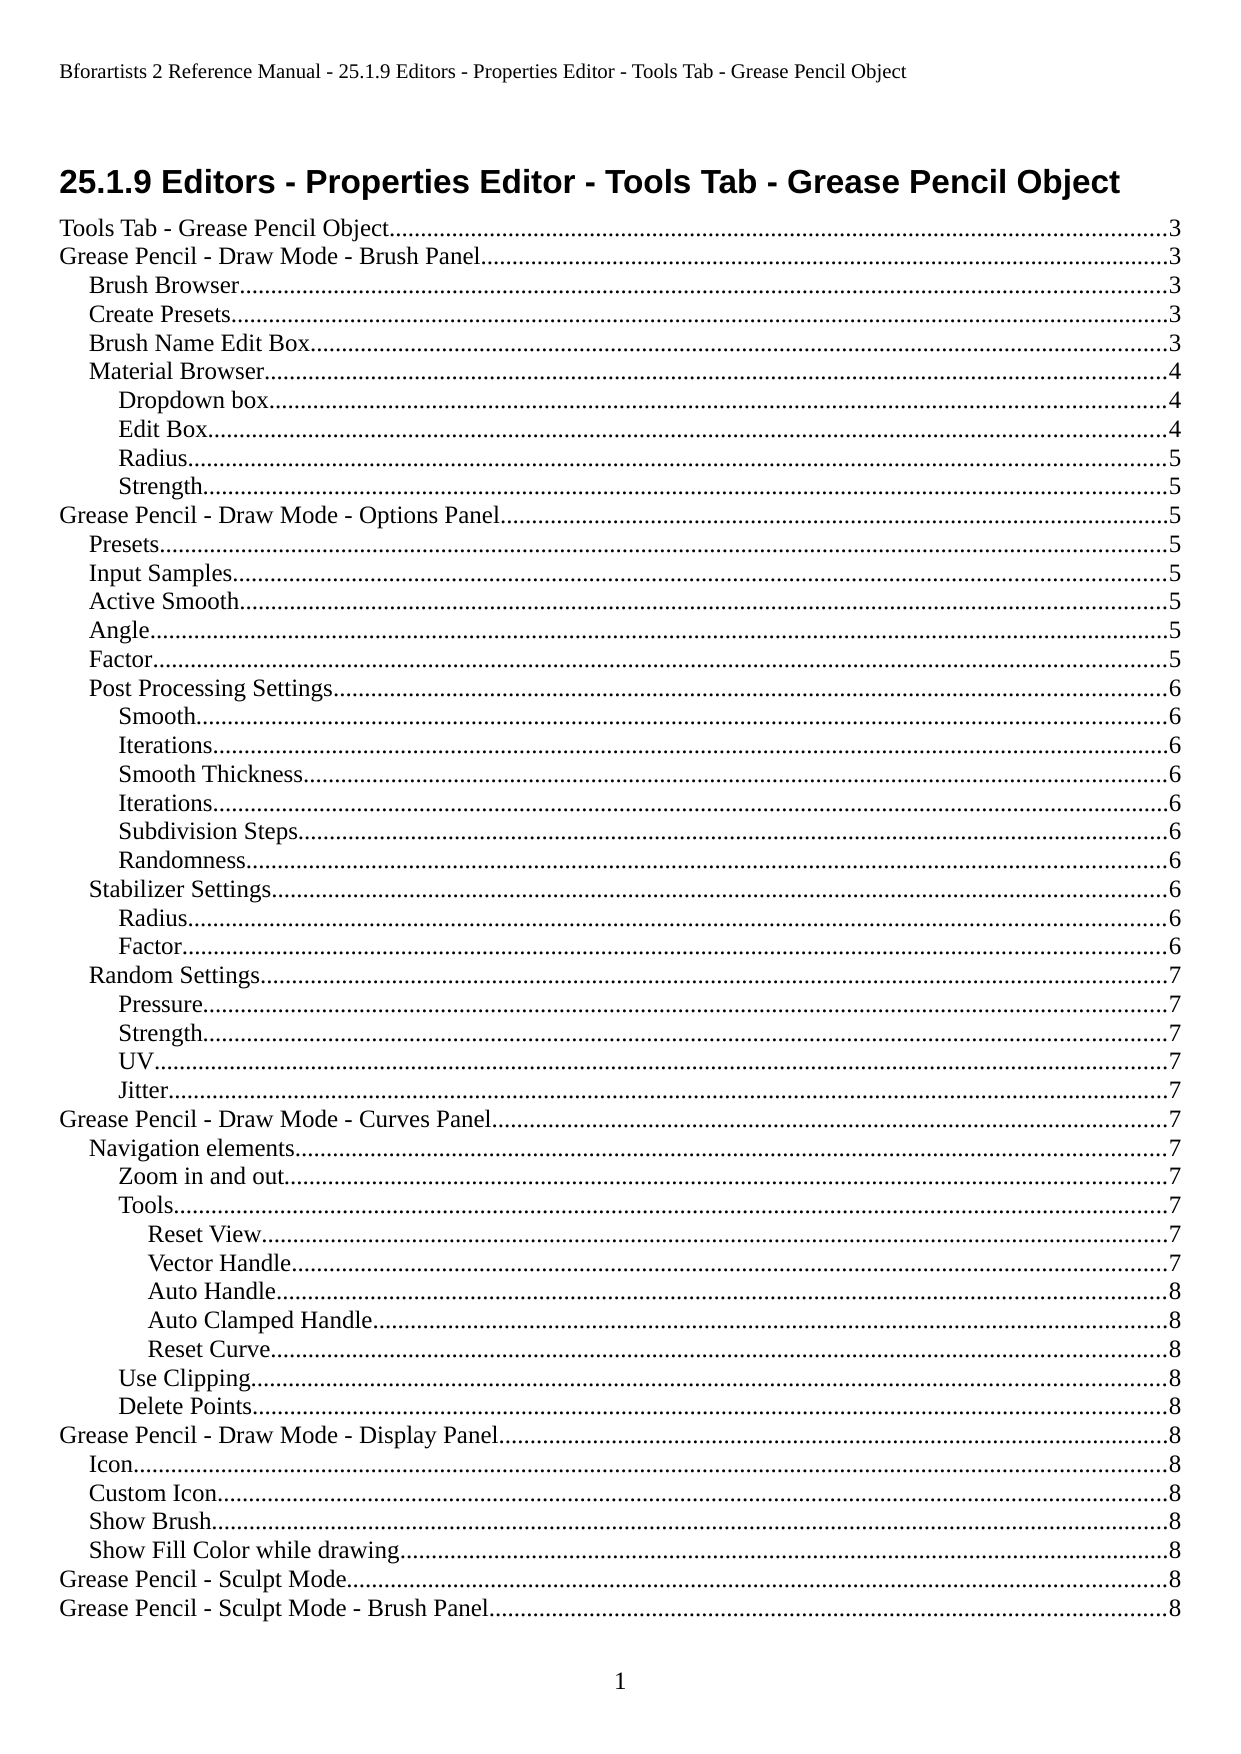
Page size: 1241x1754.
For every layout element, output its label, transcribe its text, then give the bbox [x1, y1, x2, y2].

text Grease Pencil - Draw Mode - Curves Panel 7 [59, 1104, 1181, 1133]
text Factor 5 [88, 644, 1181, 673]
text Presets 5 [88, 529, 1181, 558]
text Use Clipping 8 [118, 1363, 1181, 1391]
text Randomness 6 [118, 845, 1181, 874]
text Iterations 6 [118, 730, 1181, 759]
text Stabilizer Settings 6 [88, 874, 1181, 903]
text Edit Box 4 [118, 414, 1181, 443]
text Jitter 7 [118, 1075, 1181, 1104]
text Icon 8 [88, 1449, 1181, 1478]
text Grease Pencil - Draw Mode - Display Panel 8 [59, 1420, 1181, 1449]
text Auto Handle 8 [147, 1276, 1181, 1305]
text Delete Points 8 [118, 1391, 1181, 1420]
text Smooth 6 [118, 701, 1181, 730]
text Factor 6 [118, 931, 1181, 960]
text Pressure 7 [118, 989, 1181, 1018]
text Random Settings 7 [88, 960, 1181, 989]
text Iterations 6 [118, 788, 1181, 816]
text Show Fill Color while drawing 8 [88, 1535, 1181, 1564]
text Custom Icon 8 [88, 1478, 1181, 1506]
text Smooth Thickness 6 [118, 759, 1181, 788]
text Tools Tab - Grease Pencil Object 3 [59, 213, 1181, 241]
subtitle 25.1.9 Editors - Properties Editor - Tools Tab - Grease Pencil Object [59, 162, 1181, 200]
text Create Presets 3 [88, 299, 1181, 328]
text Reset View 7 [147, 1219, 1181, 1248]
text Reset Curve 8 [147, 1334, 1181, 1363]
text Grease Pencil - Sculpt Mode 8 [59, 1564, 1181, 1593]
text Post Processing Settings 6 [88, 673, 1181, 701]
text Radius 5 [118, 443, 1181, 471]
text Subdivision Steps 6 [118, 816, 1181, 845]
text Dropdown box 4 [118, 385, 1181, 414]
text Vector Handle 7 [147, 1248, 1181, 1276]
text Navigation elements 7 [88, 1133, 1181, 1161]
text Brush Browser 3 [88, 270, 1181, 299]
text Angle 5 [88, 615, 1181, 644]
text Auto Clamped Handle 8 [147, 1305, 1181, 1334]
text Show Brush 8 [88, 1506, 1181, 1535]
text Input Samples 5 [88, 558, 1181, 586]
text Grease Pencil - Draw Mode - Options Panel 5 [59, 500, 1181, 529]
text Grease Pencil - Sculpt Mode - Brush Panel 8 [59, 1593, 1181, 1621]
text Material Browser 4 [88, 356, 1181, 385]
text Zoom in and out 7 [118, 1161, 1181, 1190]
text Strength 7 [118, 1018, 1181, 1046]
text Radius 6 [118, 903, 1181, 931]
text Brush Name Edit Box 3 [88, 328, 1181, 356]
text Strength 5 [118, 471, 1181, 500]
text Tools 7 [118, 1190, 1181, 1219]
text Grease Pencil - Draw Mode - Brush Panel 3 [59, 241, 1181, 270]
text Active Smooth 5 [88, 586, 1181, 615]
text UV 7 [118, 1046, 1181, 1075]
